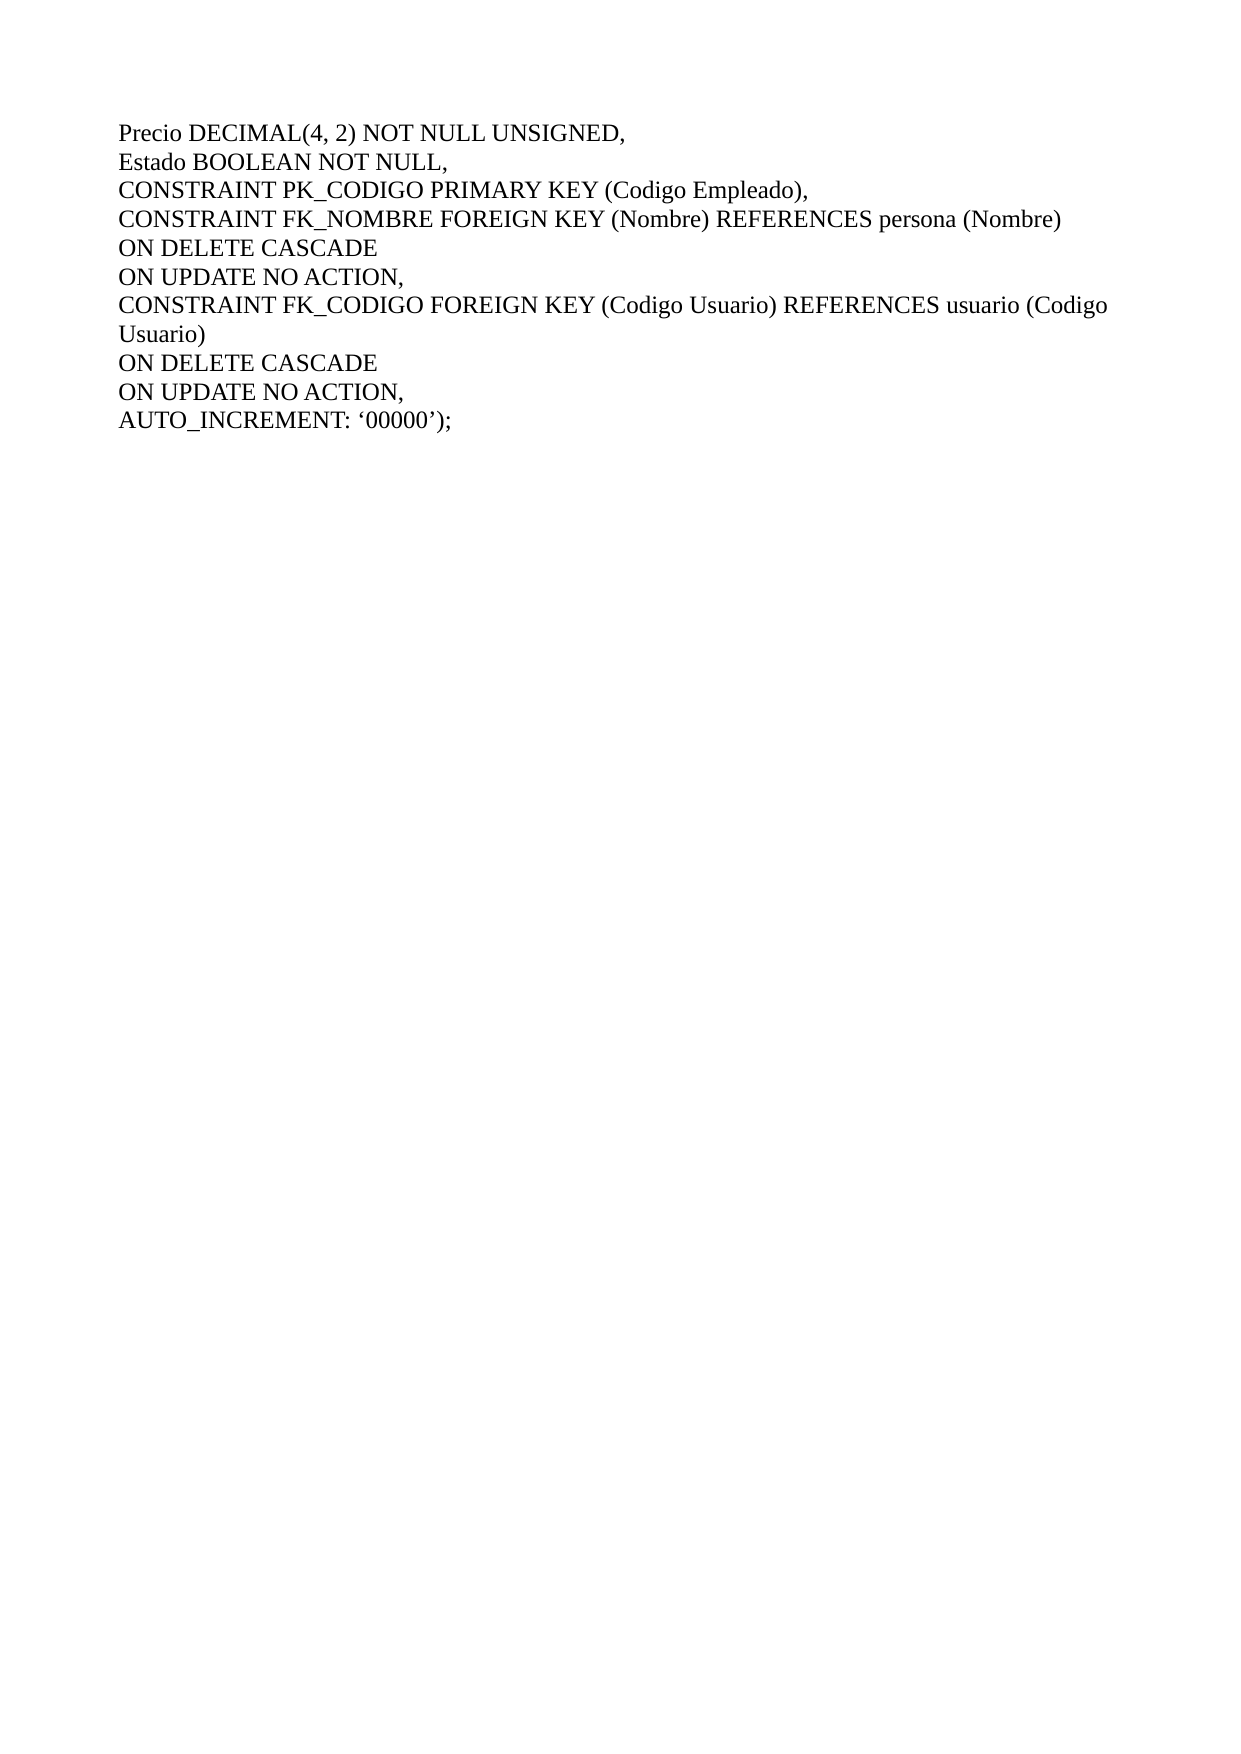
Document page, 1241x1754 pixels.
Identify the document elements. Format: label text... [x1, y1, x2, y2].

text AUTO_INCREMENT: ‘00000’); [118, 406, 1122, 434]
text Precio DECIMAL(4, 2) NOT NULL UNSIGNED, [118, 118, 1122, 147]
text Estado BOOLEAN NOT NULL, CONSTRAINT PK_CODIGO PRIMARY KEY (Codigo Empleado), [118, 147, 1122, 204]
text CONSTRAINT FK_NOMBRE FOREIGN KEY (Nombre) REFERENCES persona (Nombre) ON DELETE CASCADE ON UPDATE NO ACTION, [118, 204, 1122, 291]
text CONSTRAINT FK_CODIGO FOREIGN KEY (Codigo Usuario) REFERENCES usuario (Codigo Usuario) ON DELETE CASCADE ON UPDATE NO ACTION, [118, 291, 1122, 406]
